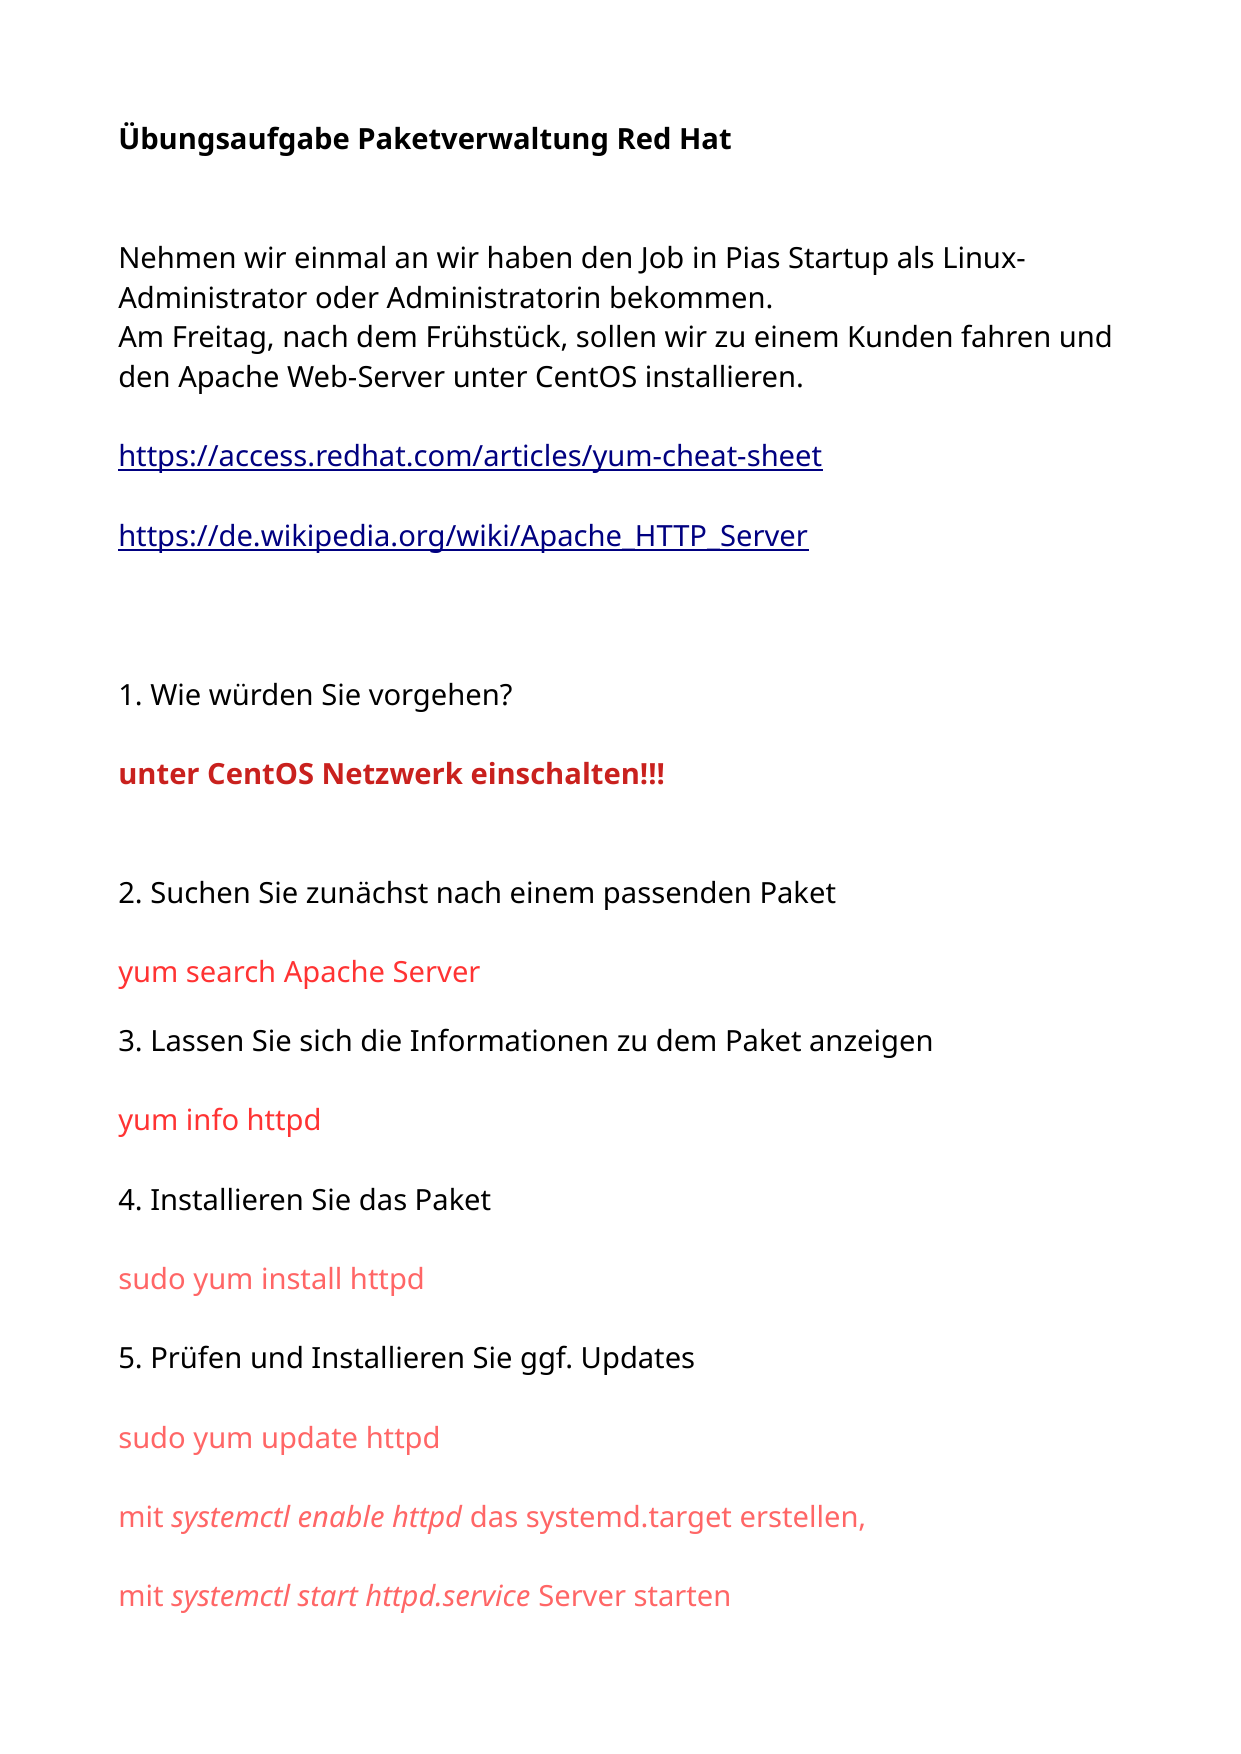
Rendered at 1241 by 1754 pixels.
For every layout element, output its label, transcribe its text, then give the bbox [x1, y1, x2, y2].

text 3. Lassen Sie sich die Informationen zu dem Paket anzeigen yum info httpd 4. Installieren Sie das Paket sudo yum install httpd 5. Prüfen und Installieren Sie ggf. Updates sudo yum update httpd mit systemctl enable httpd das systemd.target erstellen, mit systemctl start httpd.service Server starten [118, 1020, 1122, 1615]
text Übungsaufgabe Paketverwaltung Red Hat [118, 118, 1122, 158]
text Nehmen wir einmal an wir haben den Job in Pias Startup als Linux-Administrator oder Administratorin bekommen. Am Freitag, nach dem Frühstück, sollen wir zu einem Kunden fahren und den Apache Web-Server unter CentOS installieren. https://access.redhat.com/articles/yum-cheat-sheet https://de.wikipedia.org/wiki/Apache_HTTP_Server 1. Wie würden Sie vorgehen? unter CentOS Netzwerk einschalten!!! 2. Suchen Sie zunächst nach einem passenden Paket yum search Apache Server [118, 197, 1122, 1020]
